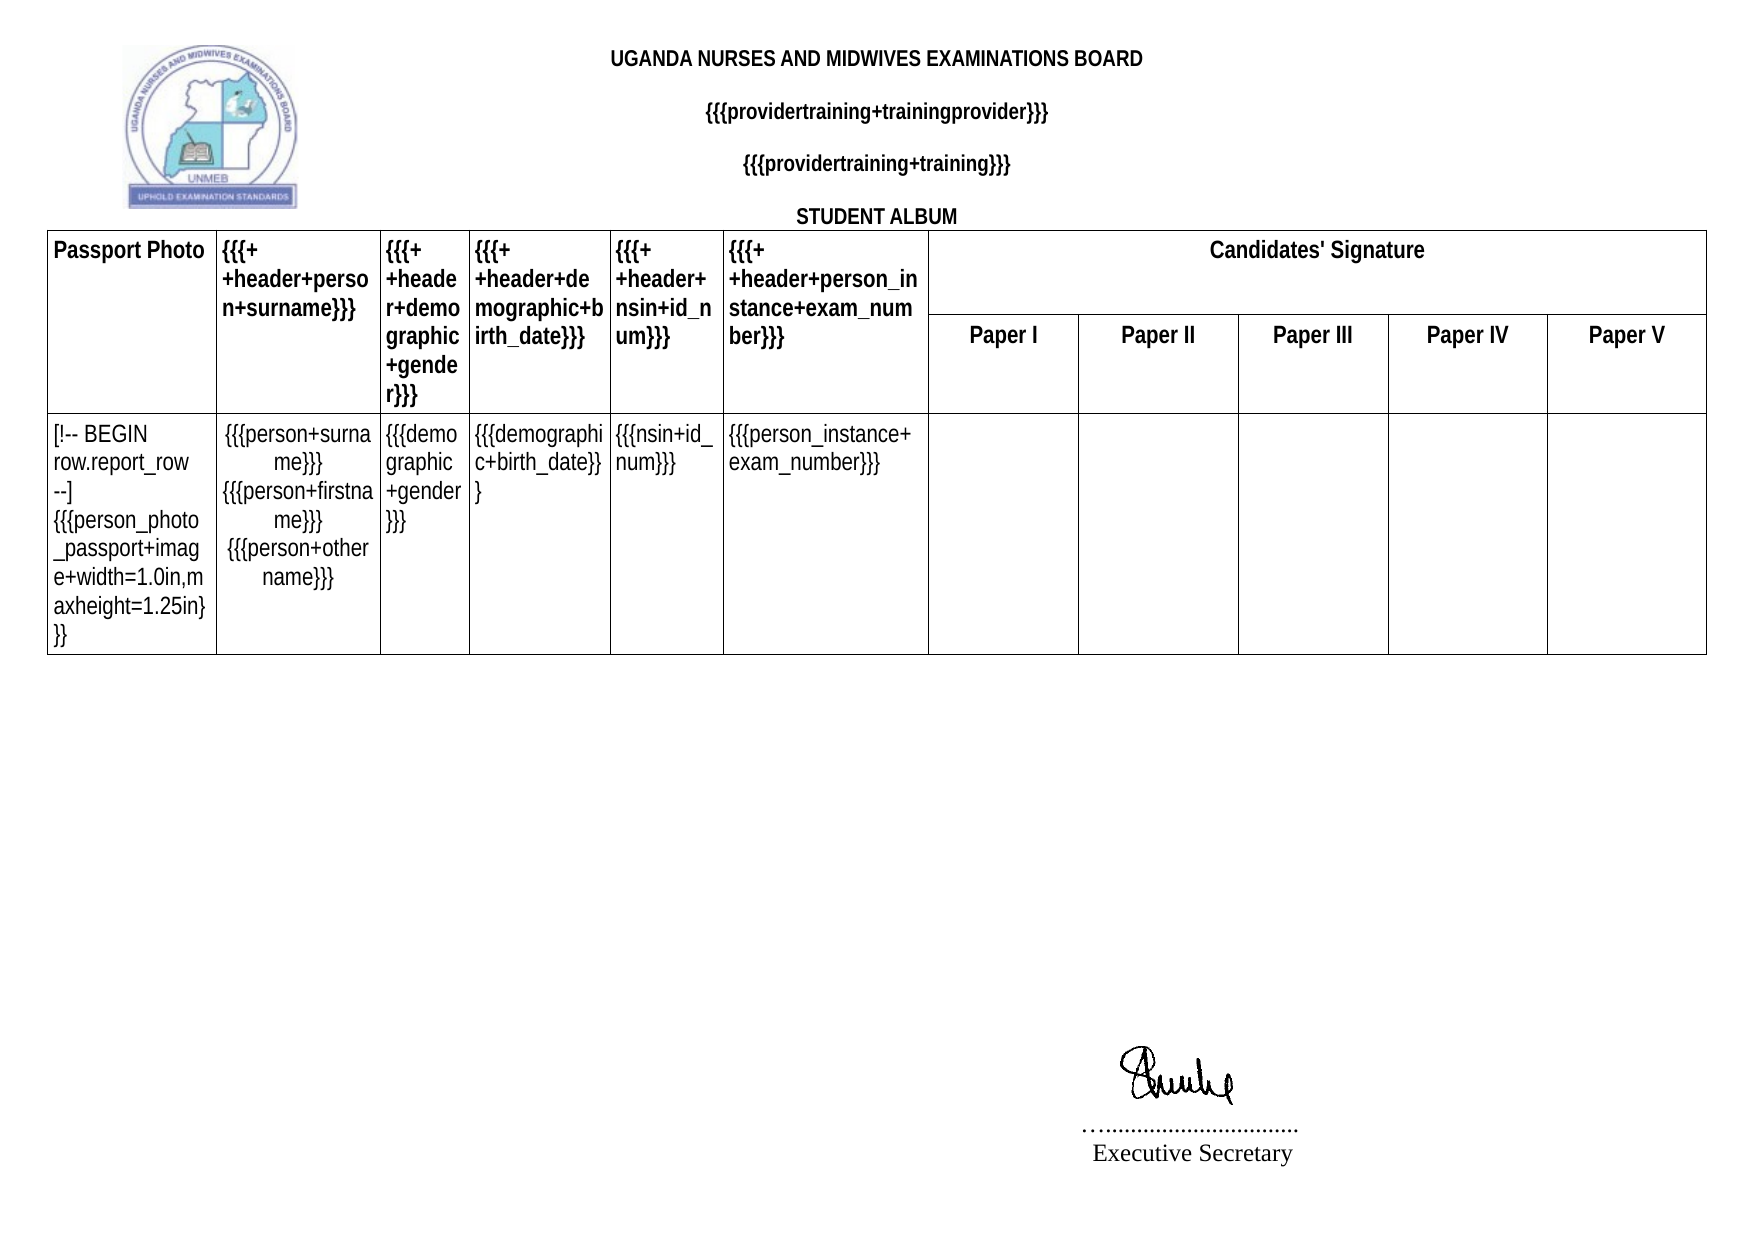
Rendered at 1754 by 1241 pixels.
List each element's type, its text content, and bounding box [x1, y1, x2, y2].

table_cell {{{person_instance+exam_number}}} [724, 414, 928, 654]
table_header {{{++header+person_instance+exam_number}}} [724, 231, 928, 413]
table_cell [1079, 414, 1238, 654]
picture [1111, 1043, 1249, 1110]
table_header {{{++header+nsin+id_num}}} [611, 231, 723, 413]
table_cell {{{demographic+gender}}} [381, 414, 469, 654]
table_cell [!-- BEGIN row.report_row --] {{{person_photo_passport+image+width=1.0in,maxheight=1.25in}}} [48, 414, 216, 654]
picture [122, 45, 299, 209]
table_header Passport Photo [48, 231, 216, 413]
table_cell [1548, 414, 1706, 654]
table_cell Paper IV [1389, 315, 1547, 413]
table_cell Paper V [1548, 315, 1706, 413]
table_header {{{++header+demographic+gender}}} [381, 231, 469, 413]
table_cell [929, 414, 1078, 654]
table_cell Paper III [1239, 315, 1388, 413]
table_header {{{++header+demographic+birth_date}}} [470, 231, 610, 413]
table_header {{{++header+person+surname}}} [217, 231, 380, 413]
table_cell Paper II [1079, 315, 1238, 413]
table_cell {{{person+surname}}} {{{person+firstname}}} {{{person+othername}}} [217, 414, 380, 654]
table_cell {{{nsin+id_num}}} [611, 414, 723, 654]
table_cell Paper I [929, 315, 1078, 413]
table_cell {{{demographic+birth_date}}} [470, 414, 610, 654]
table_header Candidates' Signature [929, 231, 1706, 314]
table_cell [1389, 414, 1547, 654]
table_cell [1239, 414, 1388, 654]
